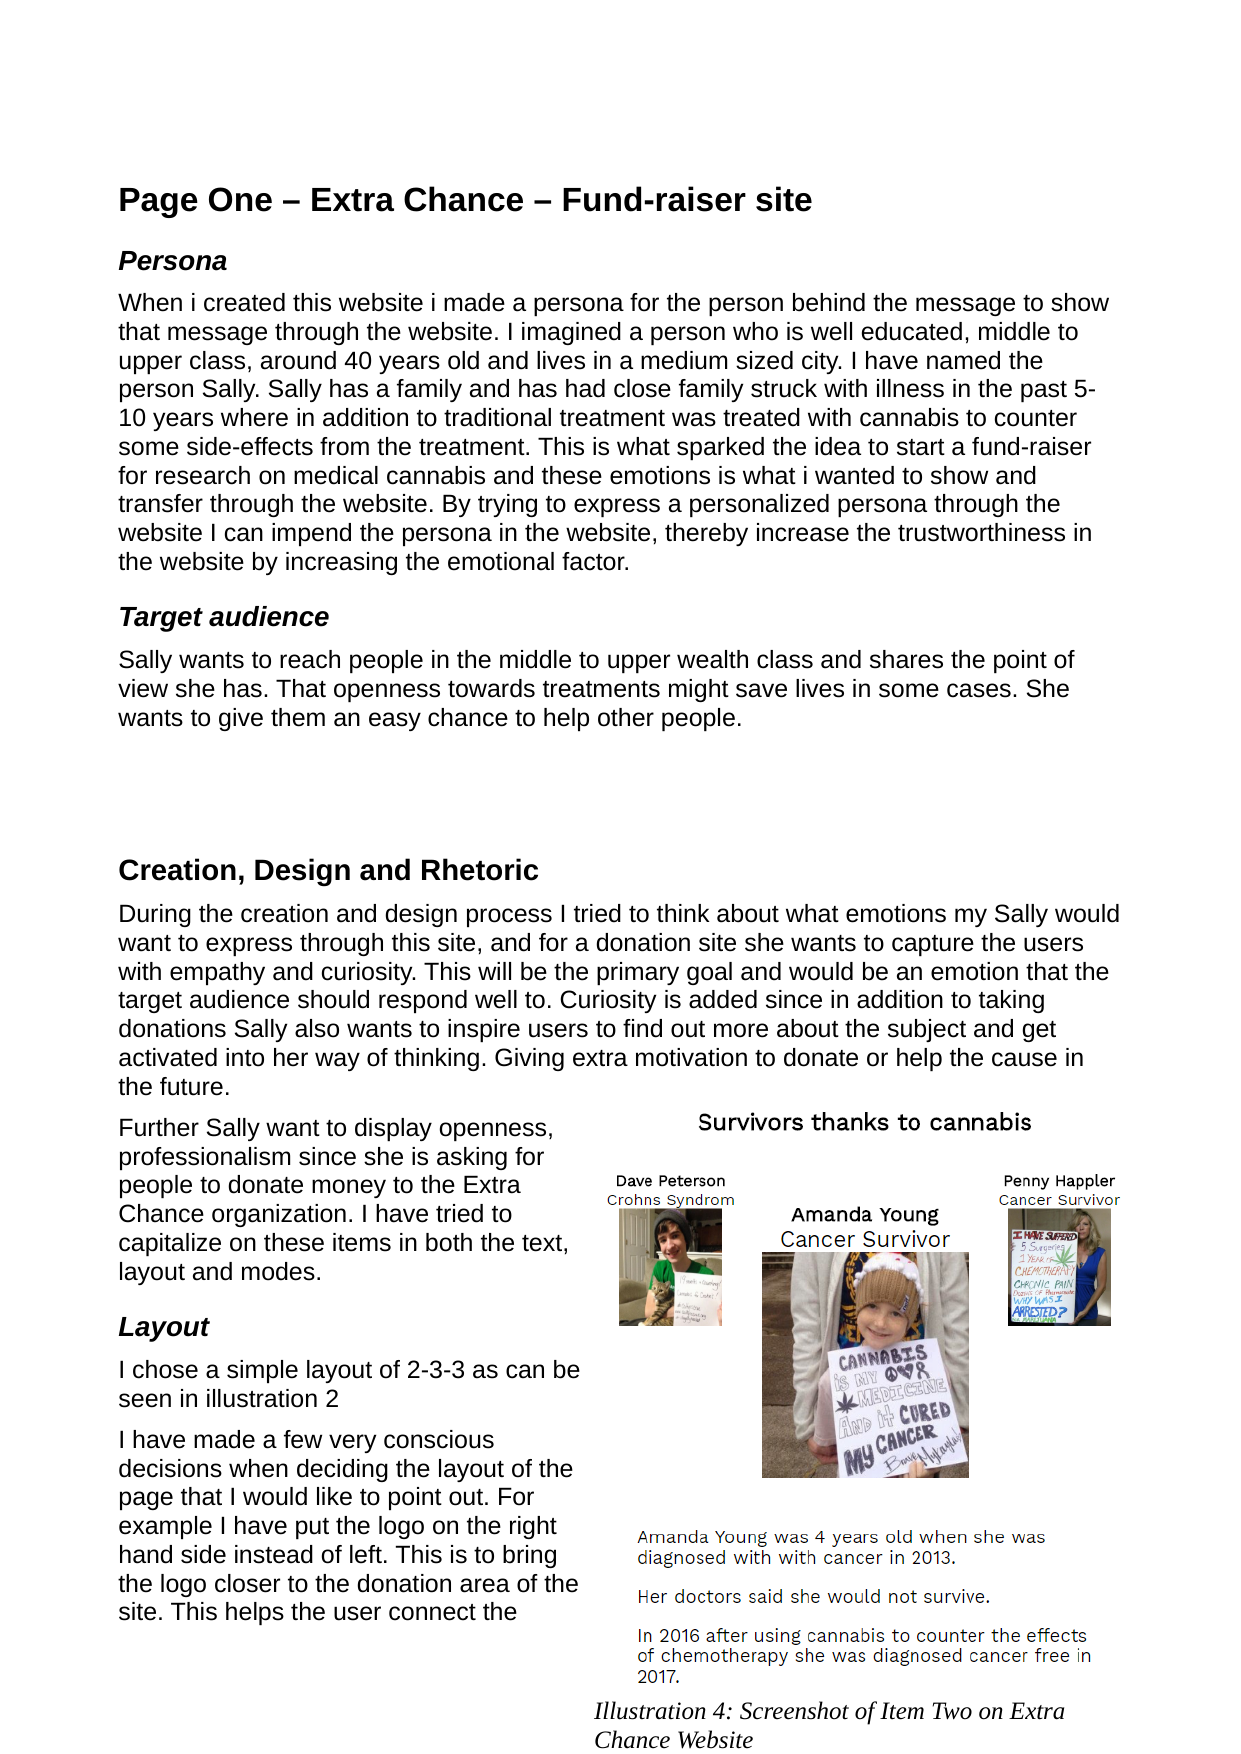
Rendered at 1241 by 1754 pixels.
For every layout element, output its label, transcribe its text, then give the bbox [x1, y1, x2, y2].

text When i created this website i made a persona for the person behind the message to show that message through the website. I imagined a person who is well educated, middle to upper class, around 40 years old and lives in a medium sized city. I have named the person Sally. Sally has a family and has had close family struck with illness in the past 5-10 years where in addition to traditional treatment was treated with cannabis to counter some side-effects from the treatment. This is what sparked the idea to start a fund-raiser for research on medical cannabis and these emotions is what i wanted to show and transfer through the website. By trying to express a personalized persona through the website I can impend the persona in the website, thereby increase the trustworthiness in the website by increasing the emotional factor. [118, 288, 1122, 576]
subtitle Persona [118, 244, 1122, 276]
subtitle Page One – Extra Chance – Fund-raiser site [118, 180, 1122, 219]
text I have made a few very conscious decisions when deciding the layout of the page that I would like to point out. For example I have put the logo on the right hand side instead of left. This is to bring the logo closer to the donation area of the site. This helps the user connect the [118, 1425, 593, 1626]
subtitle Creation, Design and Rhetoric [118, 819, 1122, 887]
picture [593, 1101, 1132, 1697]
text Illustration 4: Screenshot of Item Two on Extra Chance Website [594, 1697, 1131, 1754]
text I chose a simple layout of 2-3-3 as can be seen in illustration 2 [118, 1355, 593, 1412]
text Sally wants to reach people in the middle to upper wealth class and shares the point of view she has. That openness towards treatments might save lives in some cases. She wants to give them an easy chance to help other people. [118, 645, 1122, 731]
subtitle Target audience [118, 601, 1122, 633]
text During the creation and design process I tried to think about what emotions my Sally would want to express through this site, and for a donation site she wants to capture the users with empathy and curiosity. This will be the primary goal and would be an emotion that the target audience should respond well to. Curiosity is added since in addition to taking donations Sally also wants to inspire users to find out more about the subject and get activated into her way of thinking. Giving extra motivation to donate or help the cause in the future. [118, 899, 1122, 1101]
subtitle Layout [118, 1311, 593, 1342]
text Further Sally want to display openness, professionalism since she is asking for people to donate money to the Extra Chance organization. I have tried to capitalize on these items in both the text, layout and modes. [118, 1113, 593, 1286]
